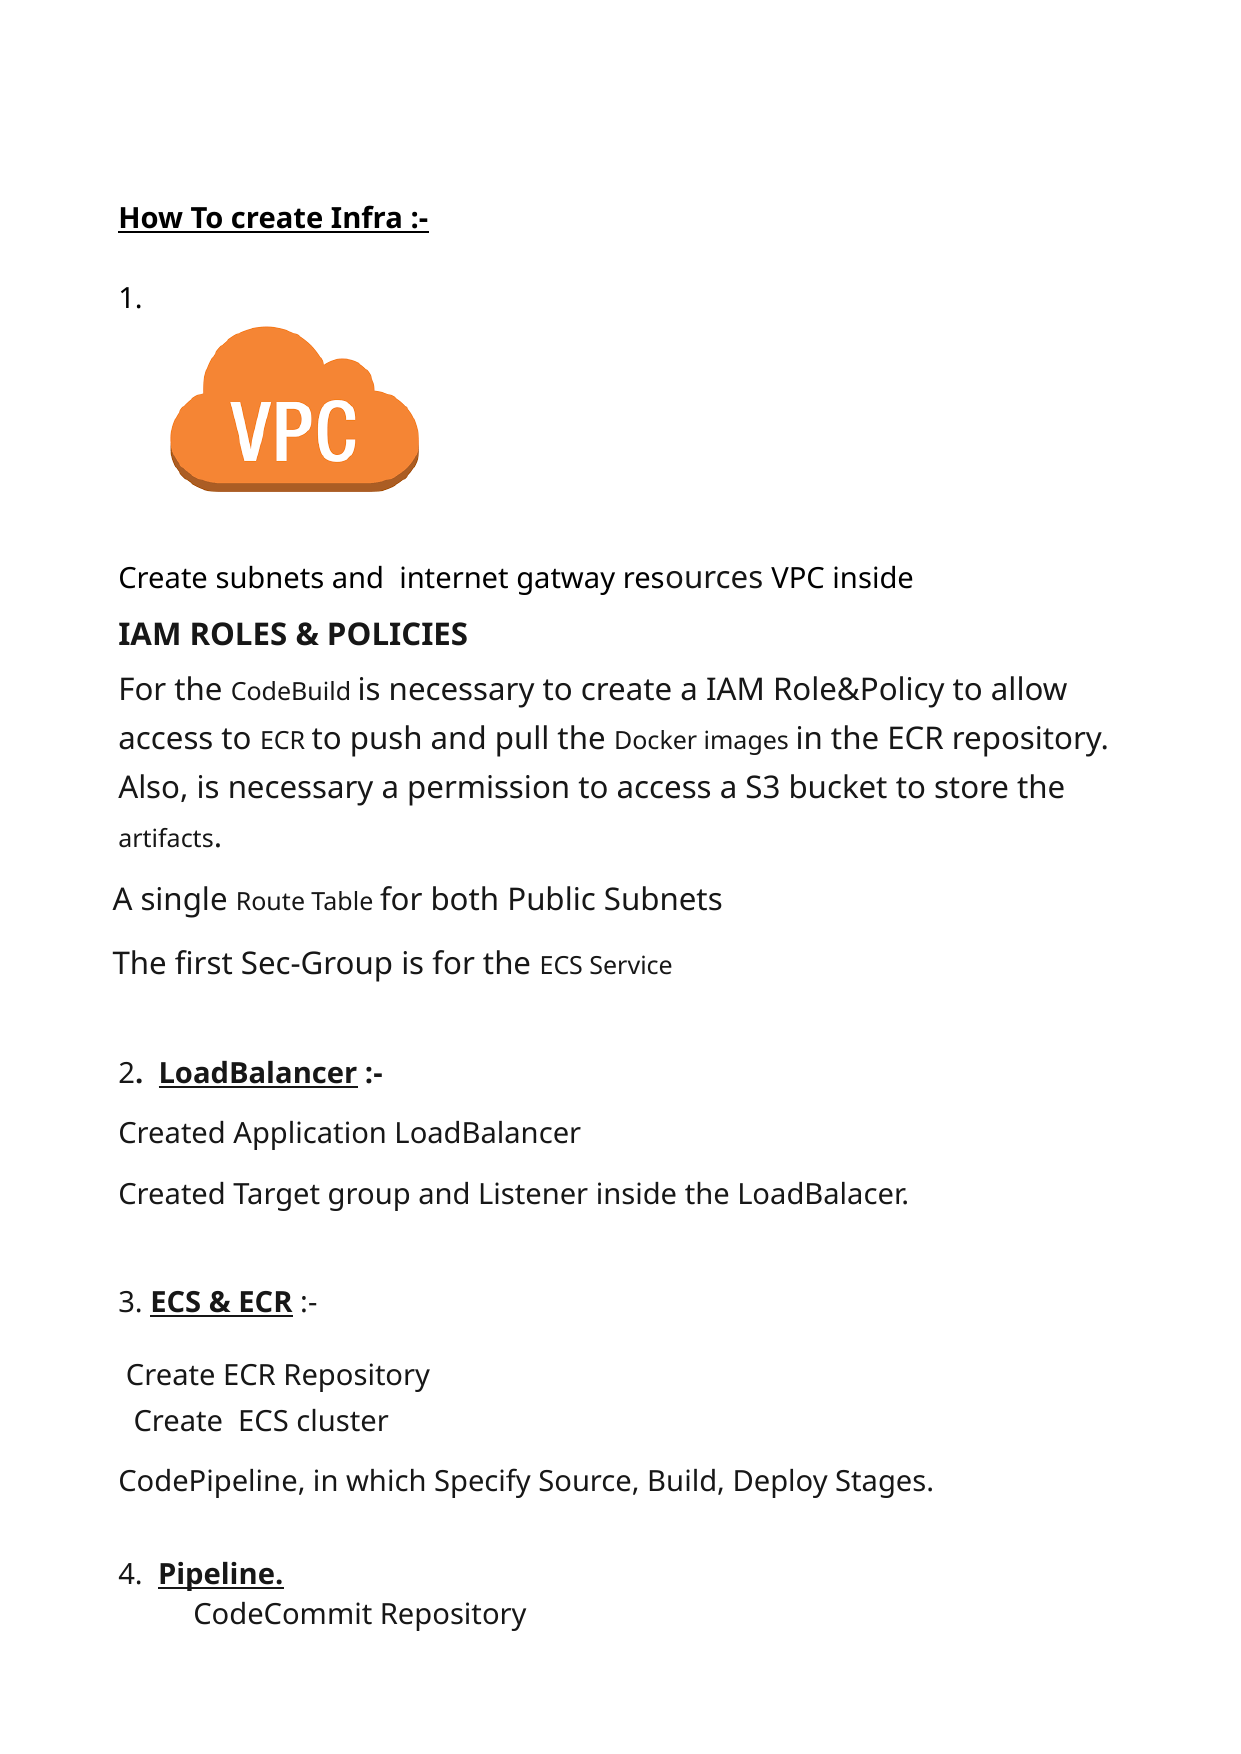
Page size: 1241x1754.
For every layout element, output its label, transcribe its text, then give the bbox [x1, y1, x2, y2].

list The first Sec-Group is for the ECS Service [112, 941, 1122, 983]
text 2. LoadBalancer :- [118, 1052, 1122, 1092]
text 3. ECS & ECR :- [118, 1281, 1122, 1321]
list CodePipeline, in which Specify Source, Build, Deploy Stages. [118, 1460, 1122, 1500]
list A single Route Table for both Public Subnets [112, 877, 1122, 920]
picture [168, 321, 419, 492]
list Created Target group and Listener inside the LoadBalacer. [118, 1173, 1122, 1213]
list Created Application LoadBalancer [118, 1113, 1122, 1152]
text 4. Pipeline. [118, 1553, 1122, 1593]
text How To create Infra :- [118, 197, 1122, 237]
subtitle Create ECR Repository [118, 1354, 1122, 1393]
list CodeCommit Repository [156, 1593, 1122, 1633]
text For the CodeBuild is necessary to create a IAM Role&Policy to allow access to ECR to push and pull the Docker images in the ECR repository. Also, is necessary a permission to access a S3 bucket to store the artifacts. [118, 667, 1122, 856]
text 1. [118, 277, 1122, 317]
text Create subnets and internet gatway resources VPC inside [118, 555, 1122, 597]
subtitle IAM ROLES & POLICIES [118, 612, 1122, 654]
list Create ECS cluster [118, 1400, 1122, 1439]
